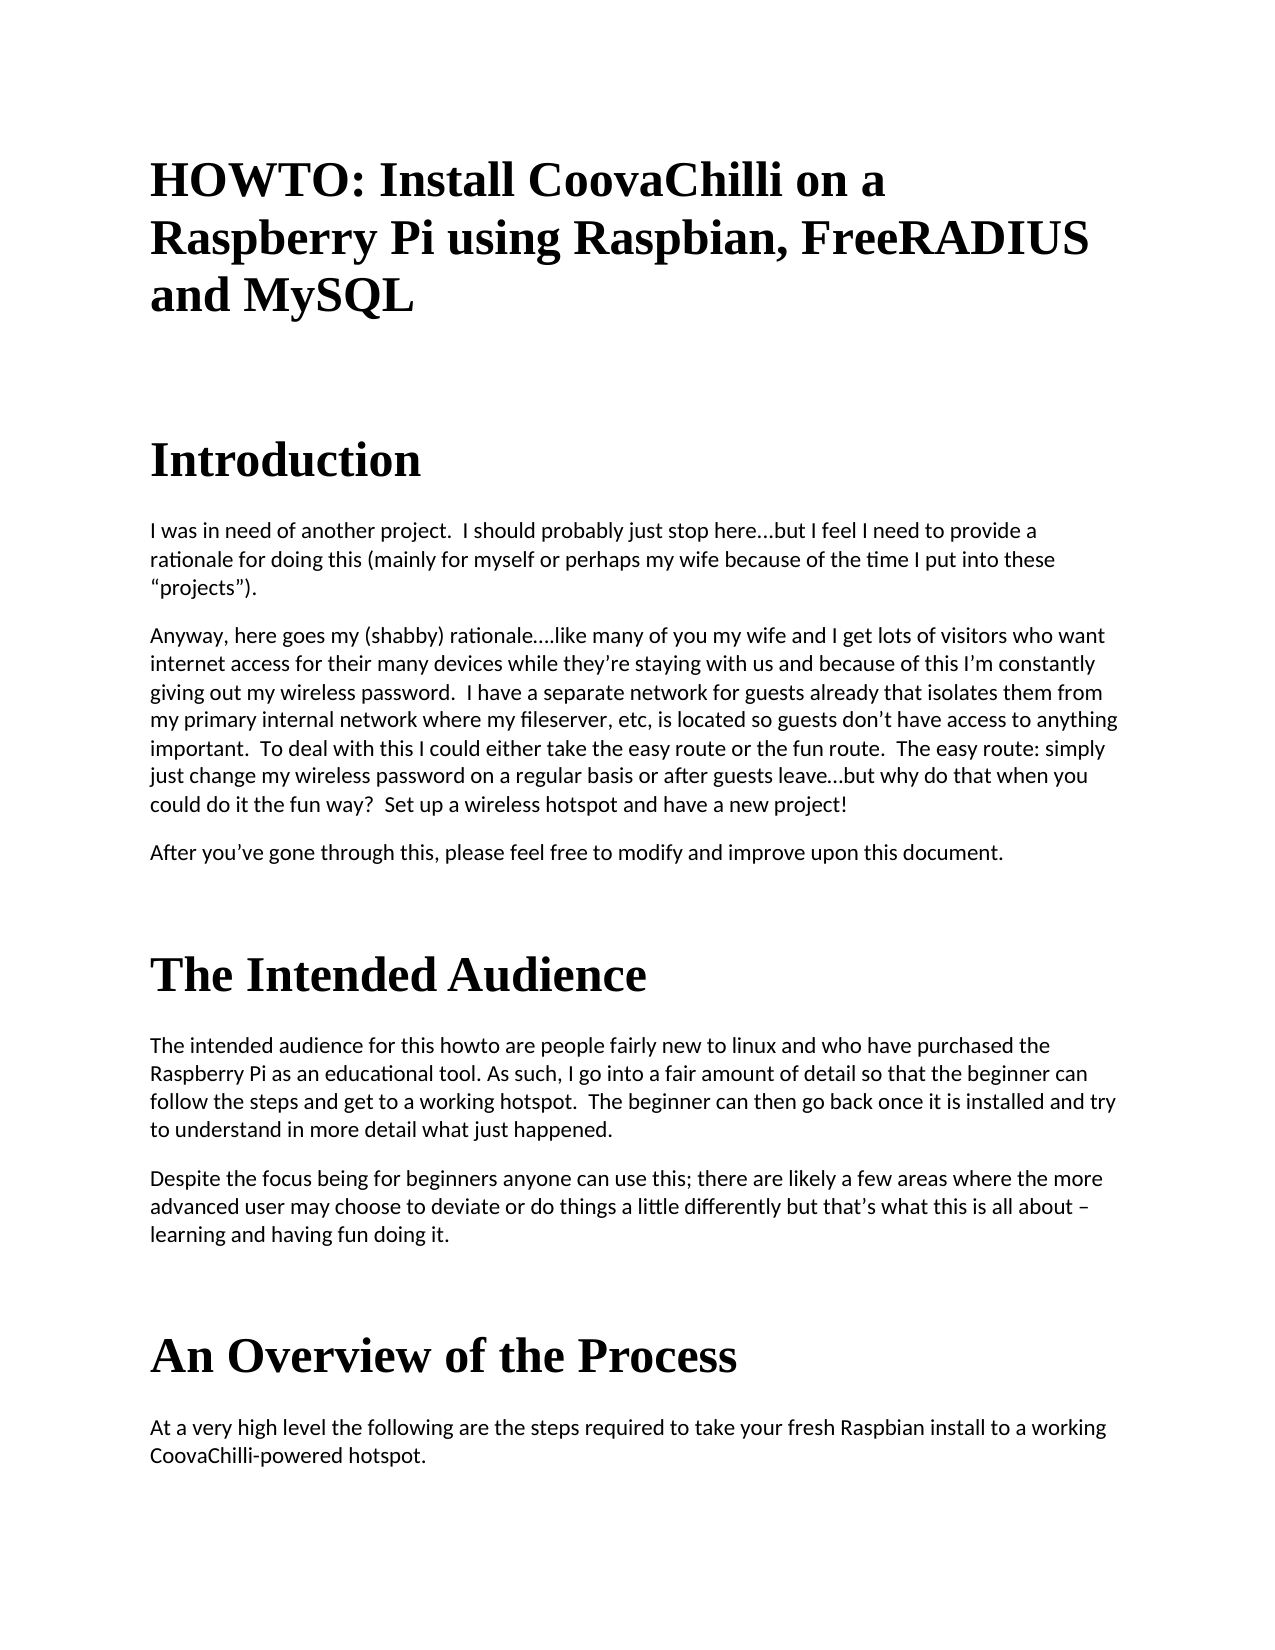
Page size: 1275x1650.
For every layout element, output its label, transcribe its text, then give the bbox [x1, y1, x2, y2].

text At a very high level the following are the steps required to take your fresh Raspbian install to a working CoovaChilli-powered hotspot. [150, 1413, 1125, 1469]
subtitle The Intended Audience [150, 944, 1125, 1002]
text HOWTO: Install CoovaChilli on a Raspberry Pi using Raspbian, FreeRADIUS and MySQL [150, 150, 1125, 322]
text Despite the focus being for beginners anyone can use this; there are likely a few areas where the more advanced user may choose to deviate or do things a little differently but that’s what this is all about – learning and having fun doing it. [150, 1164, 1125, 1248]
subtitle An Overview of the Process [150, 1326, 1125, 1384]
text Anyway, here goes my (shabby) rationale….like many of you my wife and I get lots of visitors who want internet access for their many devices while they’re staying with us and because of this I’m constantly giving out my wireless password. I have a separate network for guests already that isolates them from my primary internal network where my fileserver, etc, is located so guests don’t have access to anything important. To deal with this I could either take the easy route or the fun route. The easy route: simply just change my wireless password on a regular basis or after guests leave…but why do that when you could do it the fun way? Set up a wireless hotspot and have a new project! [150, 622, 1125, 818]
text After you’ve gone through this, please feel free to modify and improve upon this document. [150, 838, 1125, 867]
subtitle Introduction [150, 430, 1125, 487]
text The intended audience for this howto are people fairly new to linux and who have purchased the Raspberry Pi as an educational tool. As such, I go into a fair amount of detail so that the beginner can follow the steps and get to a working hotspot. The beginner can then go back once it is installed and try to understand in more detail what just happened. [150, 1031, 1125, 1143]
text I was in need of another project. I should probably just stop here...but I feel I need to provide a rationale for doing this (mainly for myself or perhaps my wife because of the time I put into these “projects”). [150, 517, 1125, 601]
